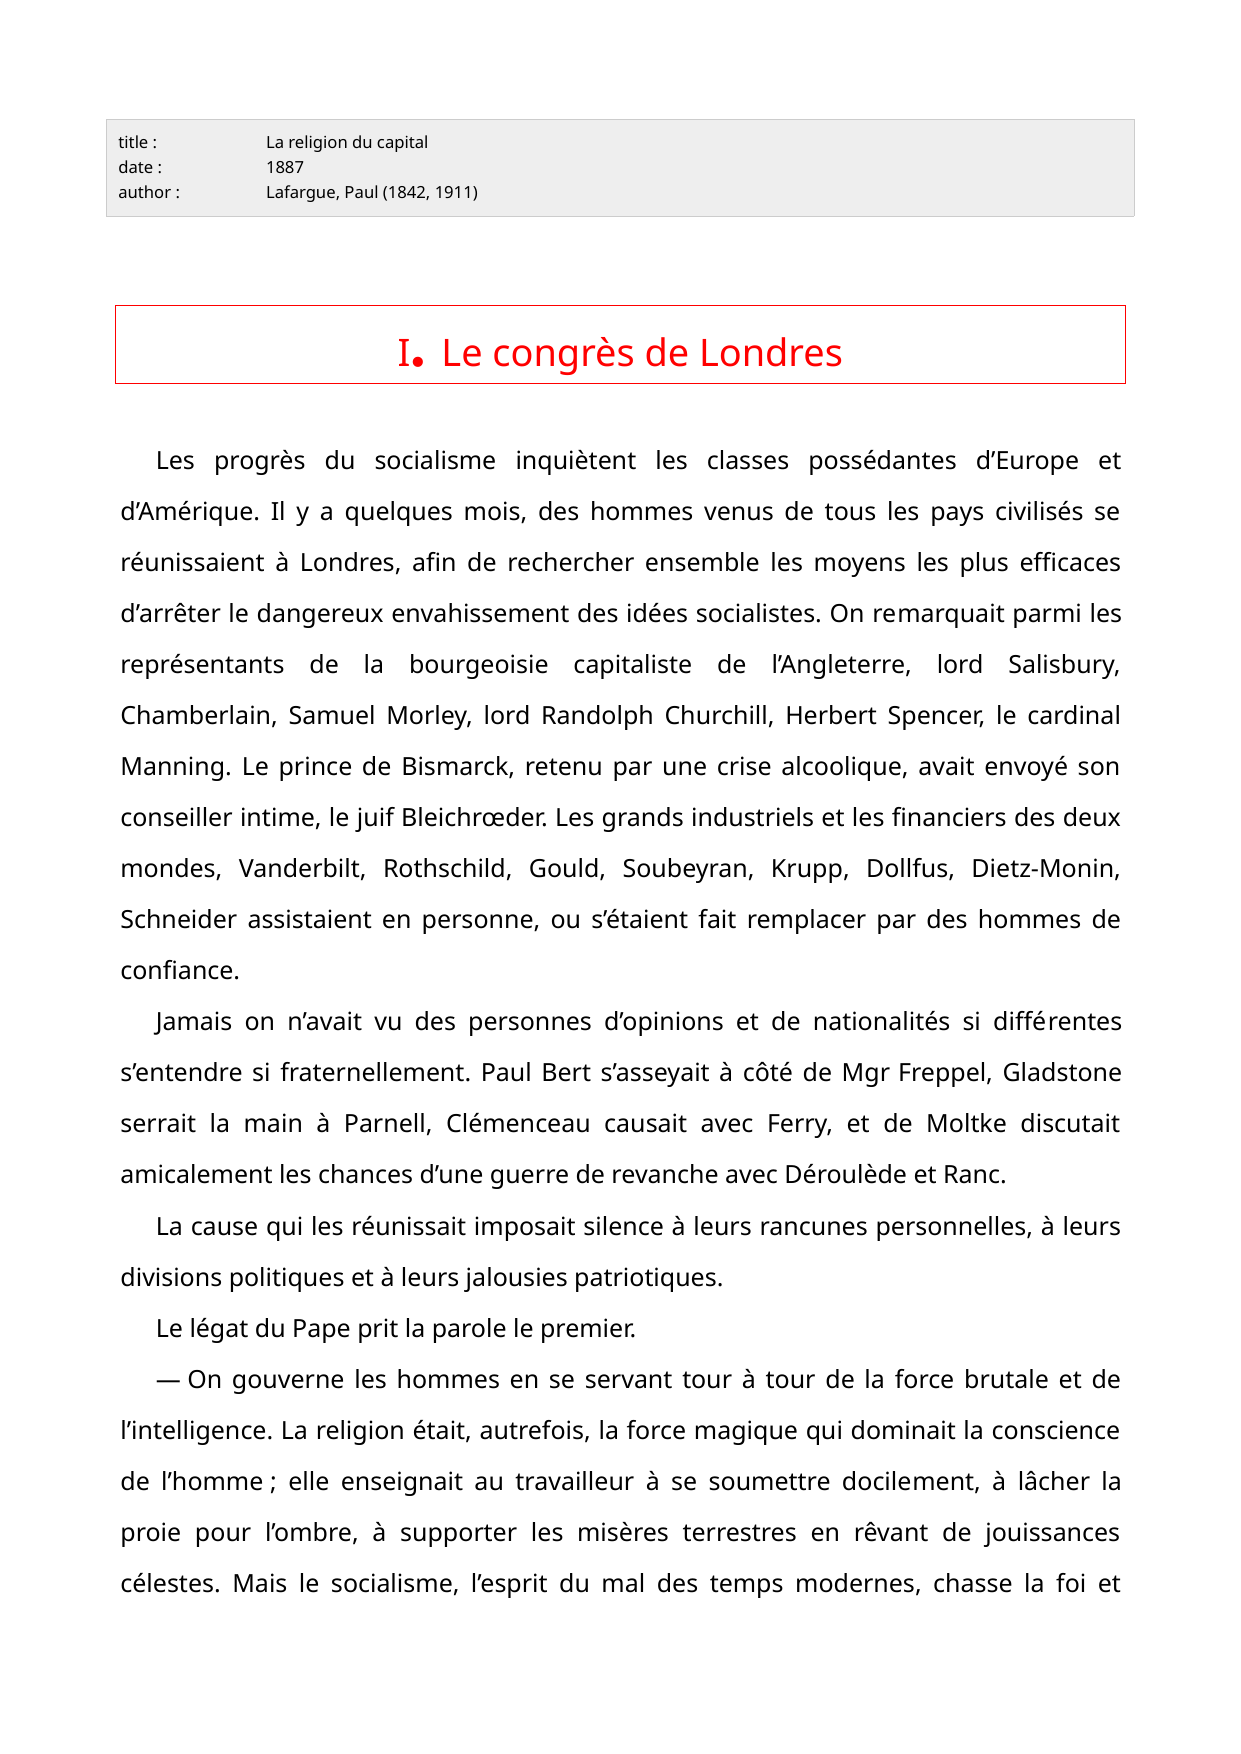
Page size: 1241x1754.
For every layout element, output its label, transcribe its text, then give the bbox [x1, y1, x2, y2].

text La cause qui les réunissait imposait silence à leurs rancunes personnelles, à leurs divisions politiques et à leurs jalousies patriotiques. [120, 1208, 1122, 1293]
text title : La religion du capital [107, 120, 1134, 144]
text Jamais on n’avait vu des personnes d’opinions et de nationalités si diffé­rentes s’entendre si fraternellement. Paul Bert s’asseyait à côté de Mgr Freppel, Gladstone serrait la main à Parnell, Clémenceau causait avec Ferry, et de Moltke discutait amicalement les chances d’une guerre de revanche avec Déroulède et Ranc. [120, 1004, 1122, 1191]
text Les progrès du socialisme inquiètent les classes possédantes d’Europe et d’Amérique. Il y a quelques mois, des hommes venus de tous les pays civilisés se réunissaient à Londres, afin de rechercher ensemble les moyens les plus efficaces d’arrêter le dangereux envahissement des idées socialistes. On re­marquait parmi les représentants de la bourgeoisie capitaliste de l’Angleterre, lord Salisbury, Chamberlain, Samuel Morley, lord Randolph Churchill, Herbert Spencer, le cardinal Manning. Le prince de Bismarck, retenu par une crise alcoolique, avait envoyé son conseiller intime, le juif Bleichrœder. Les grands industriels et les financiers des deux mondes, Vanderbilt, Rothschild, Gould, Soubeyran, Krupp, Dollfus, Dietz-Monin, Schneider assistaient en personne, ou s’étaient fait remplacer par des hommes de confiance. [120, 442, 1122, 987]
subtitle I. Le congrès de Londres [116, 306, 1125, 383]
text — On gouverne les hommes en se servant tour à tour de la force brutale et de l’intelligence. La religion était, autrefois, la force magique qui dominait la conscience de l’homme ; elle enseignait au travailleur à se soumettre docile­ment, à lâcher la proie pour l’ombre, à supporter les misères terrestres en rêvant de jouissances célestes. Mais le socialisme, l’esprit du mal des temps modernes, chasse la foi et [120, 1361, 1122, 1599]
text date : 1887 [107, 144, 1134, 169]
text author : Lafargue, Paul (1842, 1911) [107, 169, 1134, 216]
text Le légat du Pape prit la parole le premier. [120, 1310, 1122, 1344]
